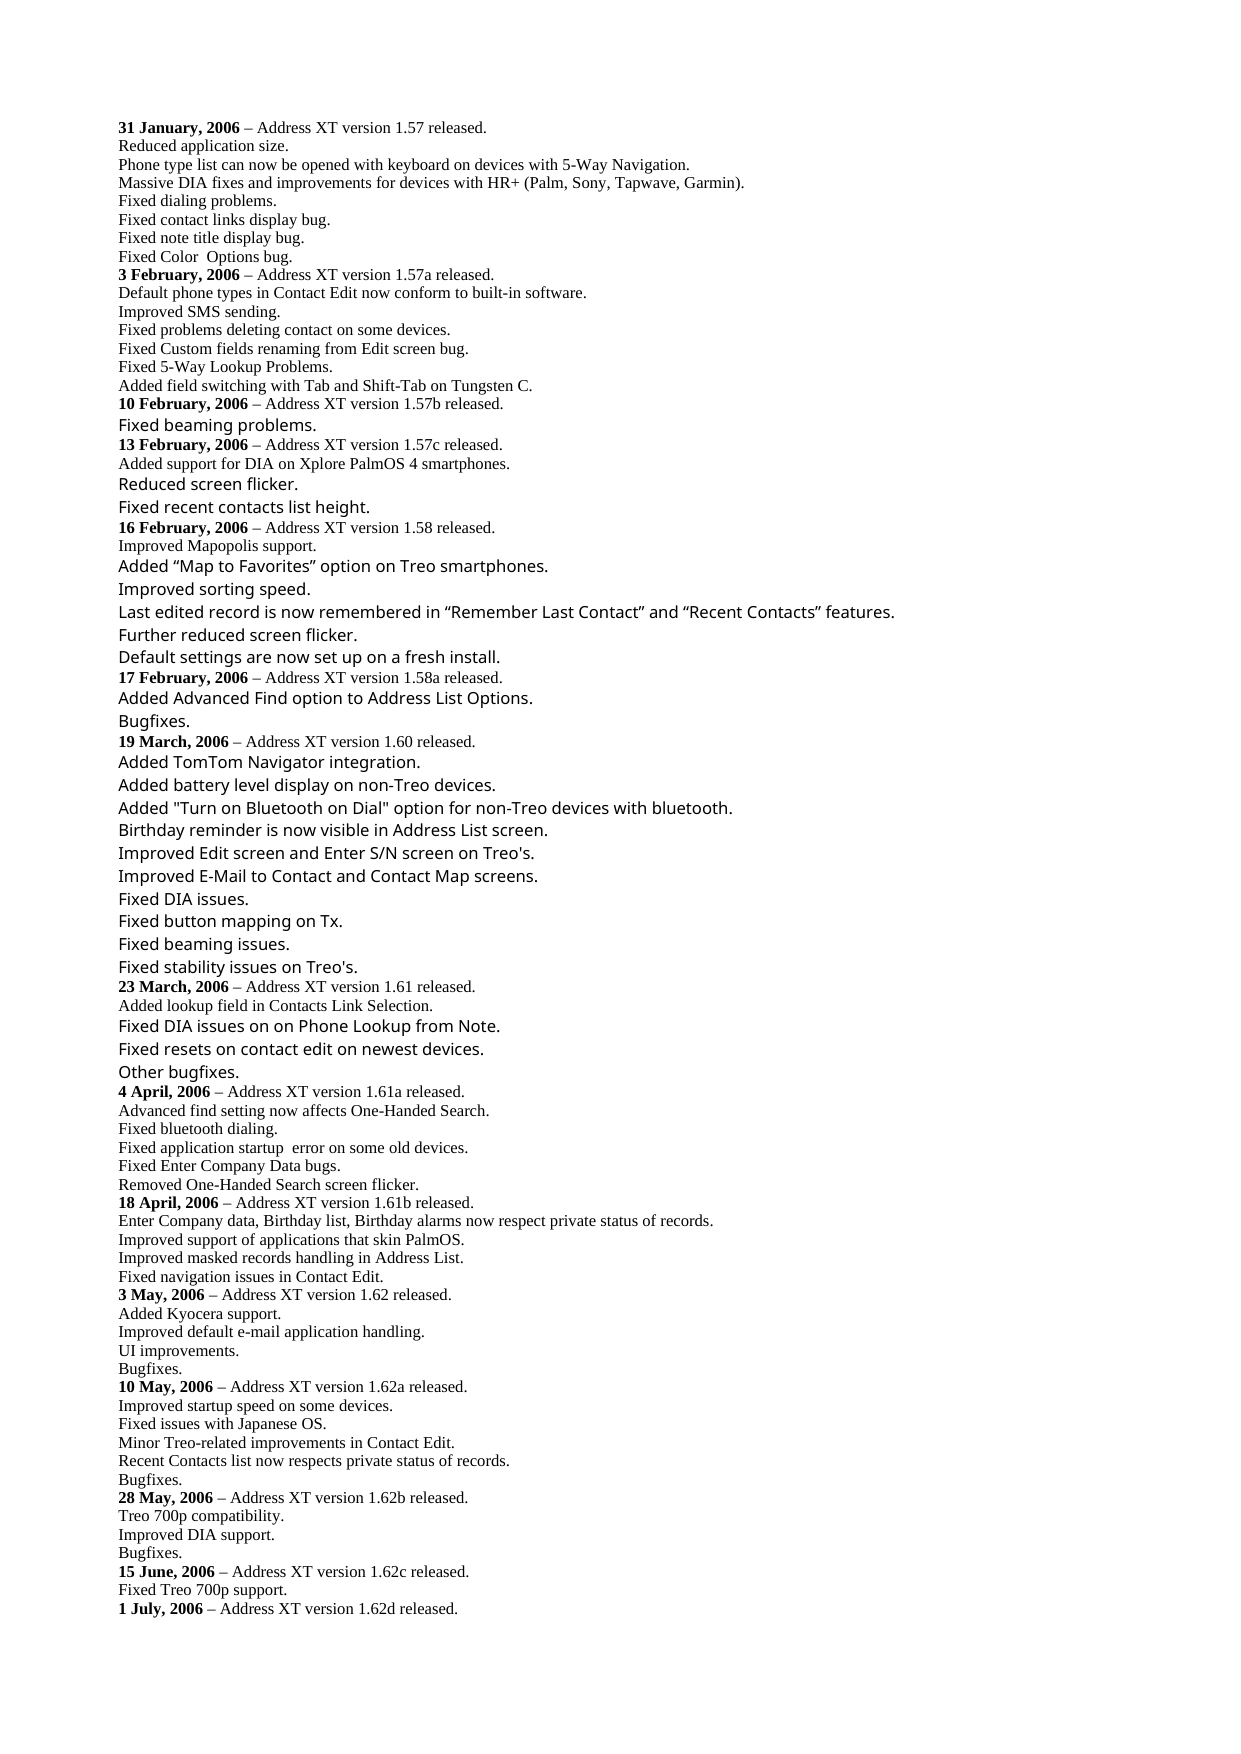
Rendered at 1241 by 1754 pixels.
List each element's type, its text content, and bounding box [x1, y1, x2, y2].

text Improved DIA support. [118, 1525, 1122, 1544]
text Improved startup speed on some devices. [118, 1396, 1122, 1415]
text Reduced screen flicker. [118, 473, 1122, 495]
text Birthday reminder is now visible in Address List screen. [118, 819, 1122, 842]
text Added field switching with Tab and Shift-Tab on Tungsten C. [118, 376, 1122, 395]
text Bugfixes. [118, 710, 1122, 732]
text Bugfixes. [118, 1544, 1122, 1562]
text Advanced find setting now affects One-Handed Search. [118, 1101, 1122, 1120]
text Added TomTom Navigator integration. [118, 751, 1122, 773]
text Minor Treo-related improvements in Contact Edit. [118, 1433, 1122, 1452]
text 23 March, 2006 – Address XT version 1.61 released. [118, 978, 1122, 996]
text Fixed Enter Company Data bugs. [118, 1157, 1122, 1175]
text Fixed navigation issues in Contact Edit. [118, 1267, 1122, 1286]
text Added “Map to Favorites” option on Treo smartphones. [118, 555, 1122, 578]
text 15 June, 2006 – Address XT version 1.62c released. [118, 1562, 1122, 1581]
text Fixed Treo 700p support. [118, 1581, 1122, 1599]
text Fixed problems deleting contact on some devices. [118, 321, 1122, 339]
text Fixed issues with Japanese OS. [118, 1415, 1122, 1433]
text Fixed note title display bug. [118, 229, 1122, 247]
text Improved Edit screen and Enter S/N screen on Treo's. [118, 842, 1122, 864]
text Phone type list can now be opened with keyboard on devices with 5-Way Navigation. [118, 155, 1122, 173]
text Fixed recent contacts list height. [118, 495, 1122, 518]
text Fixed resets on contact edit on newest devices. [118, 1037, 1122, 1060]
text Massive DIA fixes and improvements for devices with HR+ (Palm, Sony, Tapwave, Garmin). [118, 173, 1122, 192]
text Added "Turn on Bluetooth on Dial" option for non-Treo devices with bluetooth. [118, 796, 1122, 819]
text Further reduced screen flicker. [118, 623, 1122, 646]
text Added support for DIA on Xplore PalmOS 4 smartphones. [118, 454, 1122, 473]
text 3 February, 2006 – Address XT version 1.57a released. [118, 266, 1122, 284]
text Bugfixes. [118, 1470, 1122, 1488]
text Fixed stability issues on Treo's. [118, 955, 1122, 978]
text Default settings are now set up on a fresh install. [118, 646, 1122, 668]
text 10 February, 2006 – Address XT version 1.57b released. [118, 395, 1122, 413]
text 19 March, 2006 – Address XT version 1.60 released. [118, 732, 1122, 751]
text 3 May, 2006 – Address XT version 1.62 released. [118, 1286, 1122, 1304]
text Added Advanced Find option to Address List Options. [118, 687, 1122, 710]
text Treo 700p compatibility. [118, 1507, 1122, 1525]
text 16 February, 2006 – Address XT version 1.58 released. [118, 518, 1122, 537]
text Improved default e-mail application handling. [118, 1323, 1122, 1341]
text Reduced application size. [118, 137, 1122, 155]
text Fixed Custom fields renaming from Edit screen bug. [118, 339, 1122, 358]
text Fixed beaming problems. [118, 413, 1122, 436]
text Improved masked records handling in Address List. [118, 1249, 1122, 1267]
text Fixed dialing problems. [118, 192, 1122, 210]
text Fixed 5-Way Lookup Problems. [118, 358, 1122, 376]
text Fixed bluetooth dialing. [118, 1120, 1122, 1138]
text UI improvements. [118, 1341, 1122, 1359]
text Improved support of applications that skin PalmOS. [118, 1230, 1122, 1249]
text 4 April, 2006 – Address XT version 1.61a released. [118, 1083, 1122, 1101]
text Fixed Color Options bug. [118, 247, 1122, 266]
text Default phone types in Contact Edit now conform to built-in software. [118, 284, 1122, 302]
text Recent Contacts list now respects private status of records. [118, 1452, 1122, 1470]
text 31 January, 2006 – Address XT version 1.57 released. [118, 118, 1122, 137]
text Fixed application startup error on some old devices. [118, 1138, 1122, 1157]
text Added Kyocera support. [118, 1304, 1122, 1323]
text Improved Mapopolis support. [118, 537, 1122, 555]
text Fixed DIA issues on on Phone Lookup from Note. [118, 1015, 1122, 1037]
text Removed One-Handed Search screen flicker. [118, 1175, 1122, 1193]
text 28 May, 2006 – Address XT version 1.62b released. [118, 1488, 1122, 1507]
text 17 February, 2006 – Address XT version 1.58a released. [118, 668, 1122, 687]
text Other bugfixes. [118, 1060, 1122, 1083]
text Improved E-Mail to Contact and Contact Map screens. [118, 864, 1122, 887]
text Improved sorting speed. [118, 578, 1122, 600]
text 13 February, 2006 – Address XT version 1.57c released. [118, 436, 1122, 454]
text Bugfixes. [118, 1359, 1122, 1378]
text Fixed beaming issues. [118, 932, 1122, 955]
text 10 May, 2006 – Address XT version 1.62a released. [118, 1378, 1122, 1396]
text Fixed DIA issues. Fixed button mapping on Tx. [118, 887, 1122, 932]
text 1 July, 2006 – Address XT version 1.62d released. [118, 1599, 1122, 1618]
text Improved SMS sending. [118, 302, 1122, 321]
text Added lookup field in Contacts Link Selection. [118, 996, 1122, 1015]
text 18 April, 2006 – Address XT version 1.61b released. [118, 1193, 1122, 1212]
text Last edited record is now remembered in “Remember Last Contact” and “Recent Contacts” features. [118, 600, 1122, 623]
text Added battery level display on non-Treo devices. [118, 773, 1122, 796]
text Fixed contact links display bug. [118, 210, 1122, 229]
text Enter Company data, Birthday list, Birthday alarms now respect private status of records. [118, 1212, 1122, 1230]
